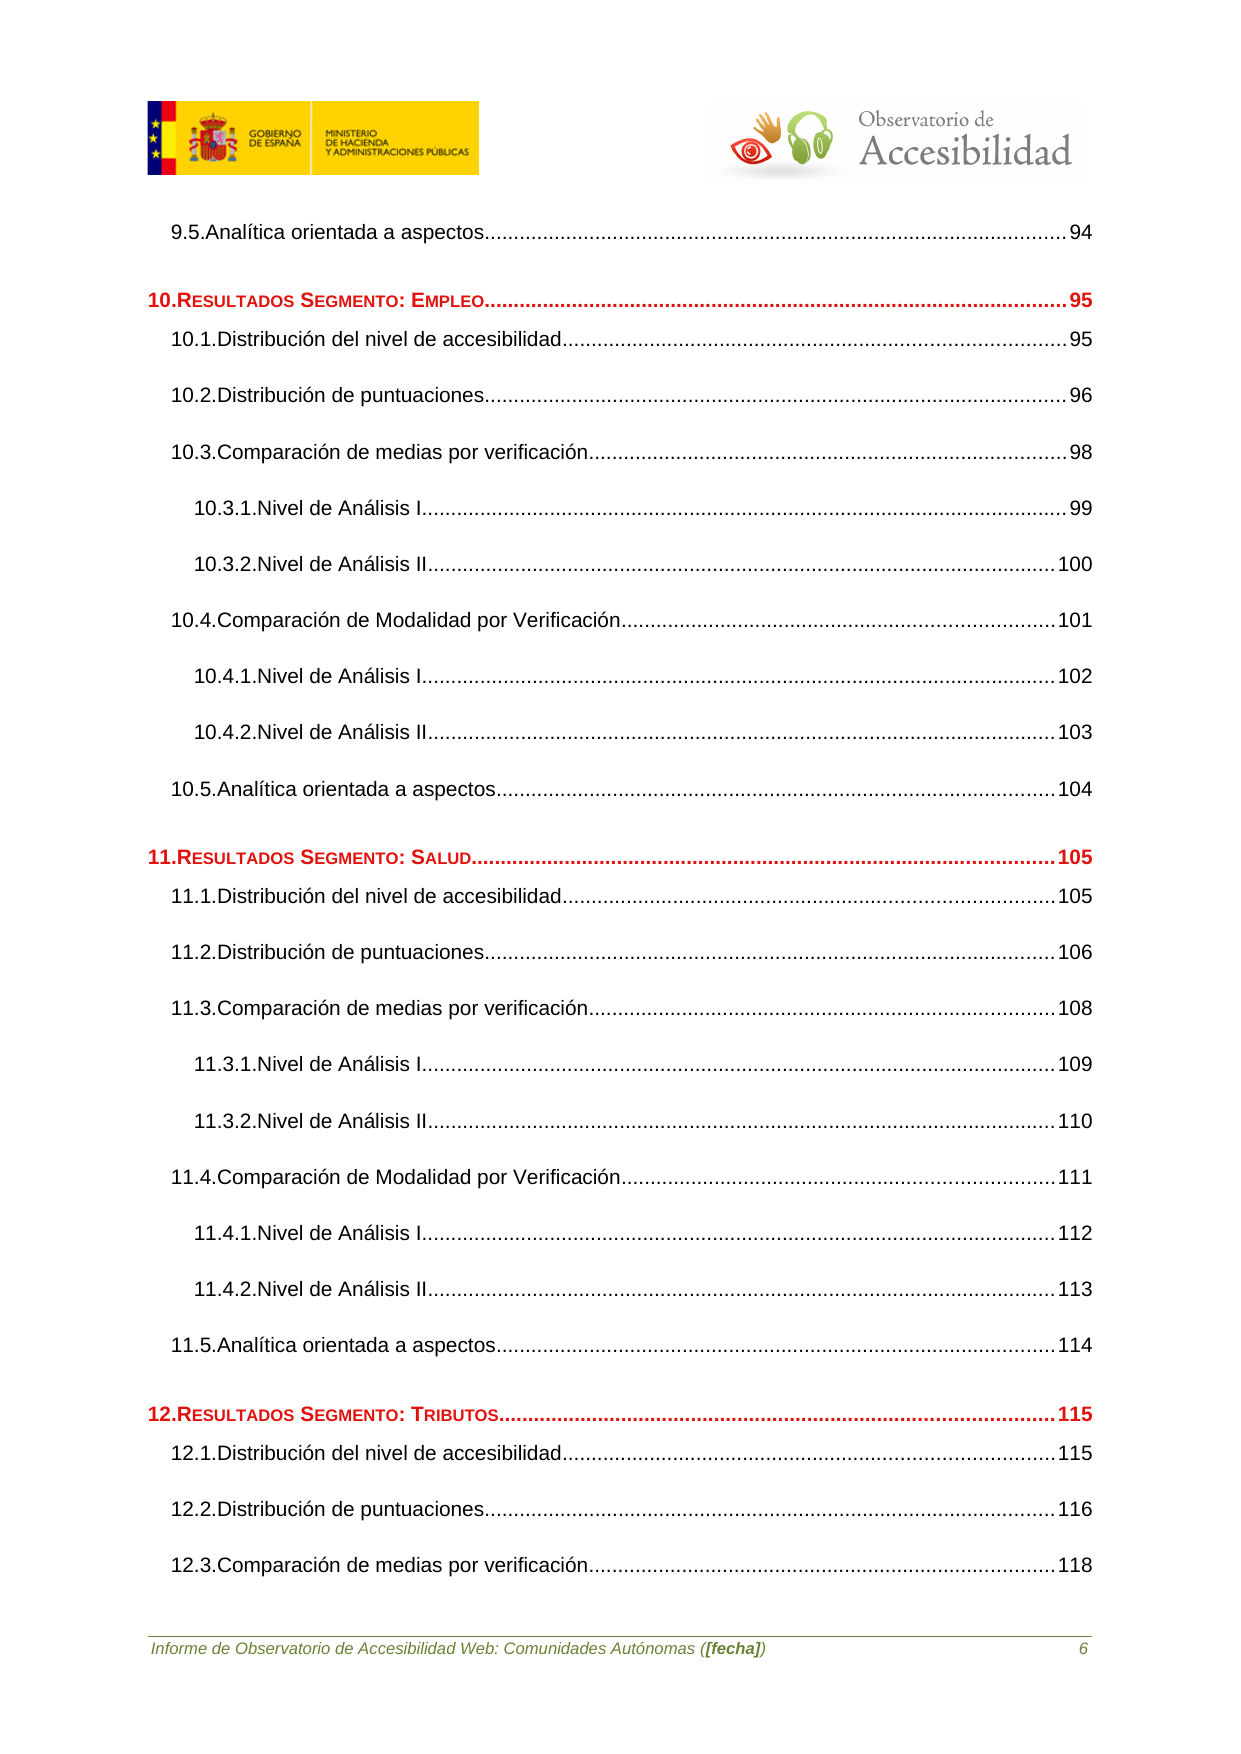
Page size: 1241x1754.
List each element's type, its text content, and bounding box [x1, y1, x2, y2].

text 12.Resultados Segmento: Tributos 115 [148, 1402, 1092, 1426]
text 12.2.Distribución de puntuaciones 116 [171, 1497, 1092, 1521]
picture [710, 102, 1086, 185]
text 10.Resultados Segmento: Empleo 95 [148, 288, 1092, 312]
text 11.2.Distribución de puntuaciones 106 [171, 940, 1092, 964]
text 11.4.1.Nivel de Análisis I 112 [193, 1221, 1092, 1245]
text 11.1.Distribución del nivel de accesibilidad 105 [171, 884, 1092, 908]
text 11.3.Comparación de medias por verificación 108 [171, 996, 1092, 1020]
text 11.5.Analítica orientada a aspectos 114 [171, 1333, 1092, 1357]
text 11.3.2.Nivel de Análisis II 110 [193, 1108, 1092, 1132]
text 11.4.Comparación de Modalidad por Verificación 111 [171, 1164, 1092, 1188]
text 10.4.Comparación de Modalidad por Verificación 101 [171, 608, 1092, 632]
text 10.3.1.Nivel de Análisis I 99 [193, 496, 1092, 519]
text 11.Resultados Segmento: Salud 105 [148, 845, 1092, 869]
text 10.4.2.Nivel de Análisis II 103 [193, 720, 1092, 744]
text 12.3.Comparación de medias por verificación 118 [171, 1553, 1092, 1577]
text 10.2.Distribución de puntuaciones 96 [171, 383, 1092, 407]
text 11.4.2.Nivel de Análisis II 113 [193, 1277, 1092, 1301]
text 10.1.Distribución del nivel de accesibilidad 95 [171, 327, 1092, 351]
text 9.5.Analítica orientada a aspectos 94 [171, 220, 1092, 244]
text 10.5.Analítica orientada a aspectos 104 [171, 776, 1092, 800]
text 12.1.Distribución del nivel de accesibilidad 115 [171, 1441, 1092, 1464]
text 10.3.2.Nivel de Análisis II 100 [193, 552, 1092, 576]
text 10.4.1.Nivel de Análisis I 102 [193, 664, 1092, 688]
text 11.3.1.Nivel de Análisis I 109 [193, 1052, 1092, 1076]
picture [147, 101, 479, 175]
text 10.3.Comparación de medias por verificación 98 [171, 439, 1092, 463]
